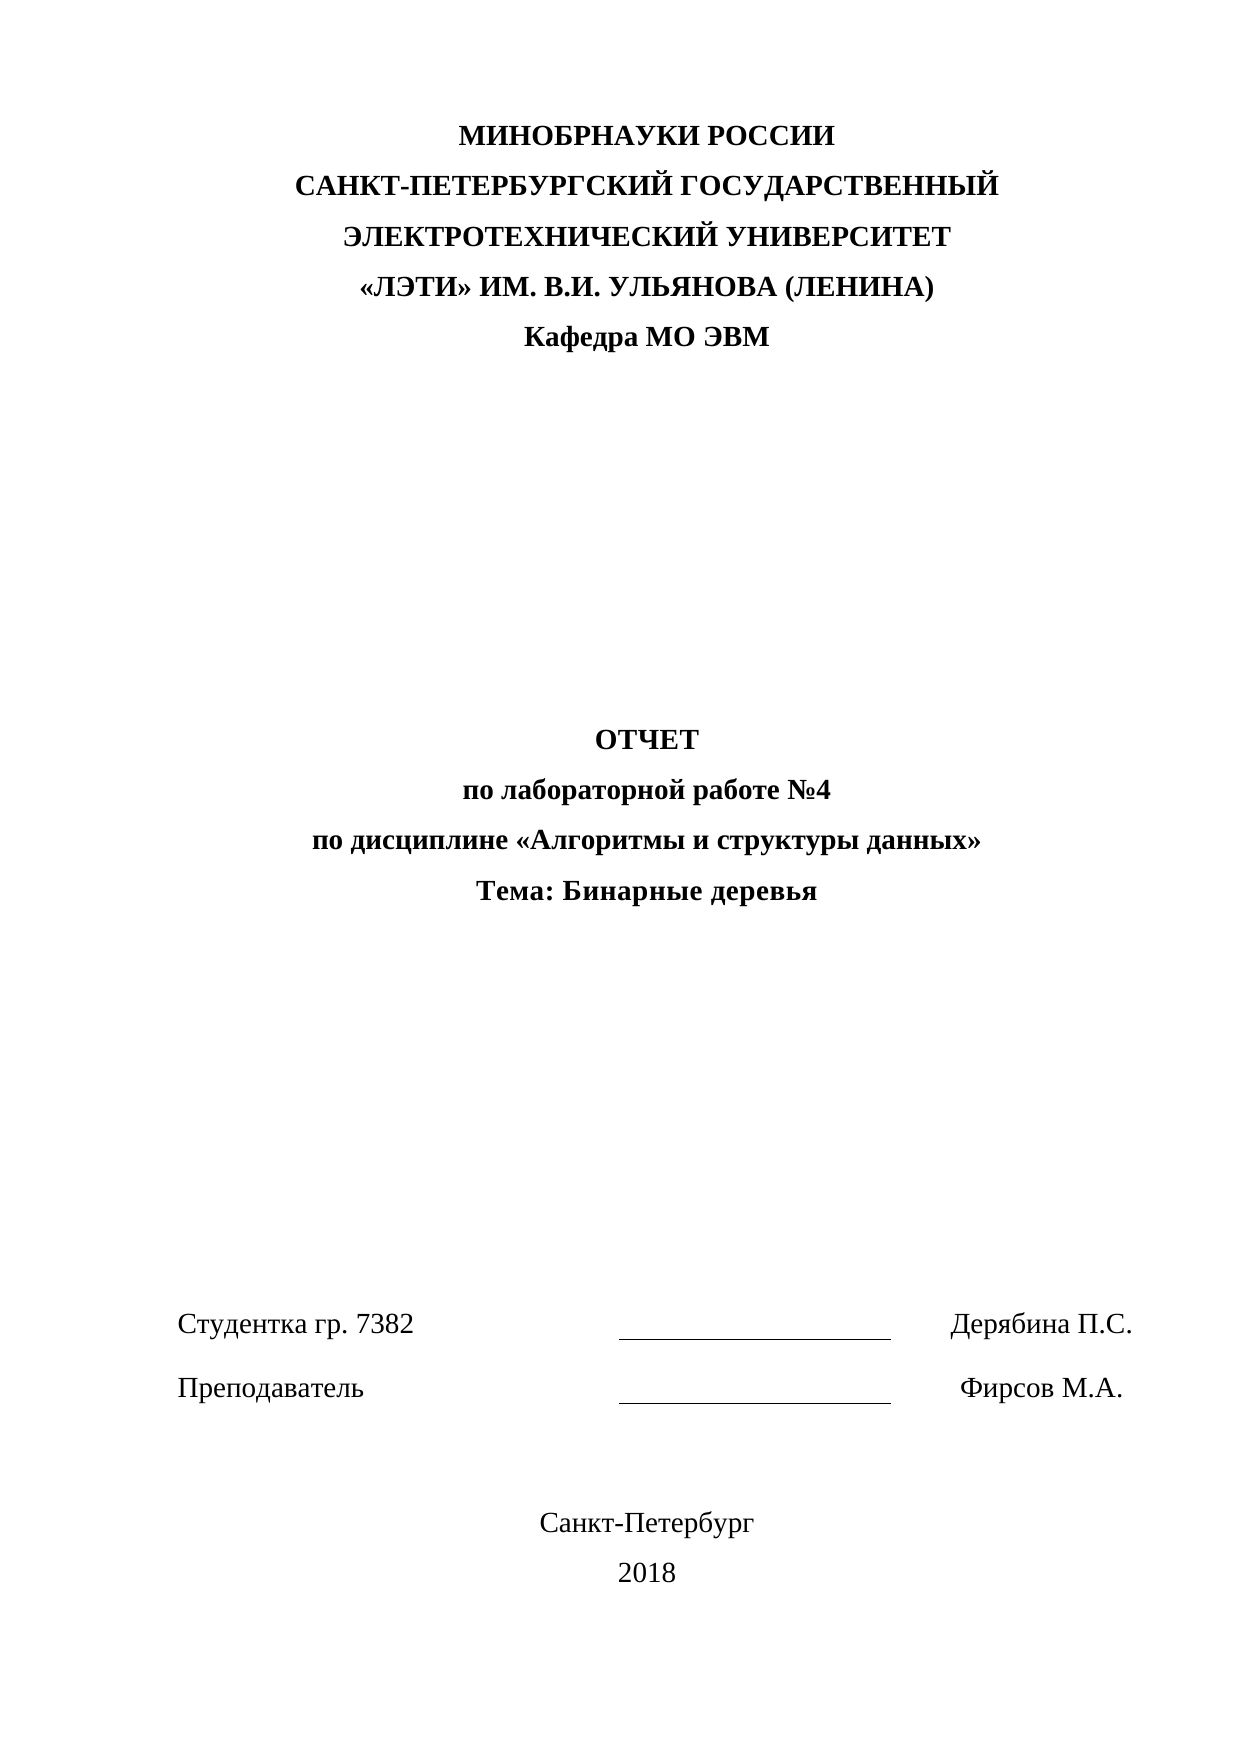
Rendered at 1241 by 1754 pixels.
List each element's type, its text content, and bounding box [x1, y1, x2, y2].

table_cell Преподаватель [166, 1339, 619, 1403]
table_cell Фирсов М.А. [891, 1339, 1192, 1403]
table_header Студентка гр. 7382 [166, 1275, 619, 1339]
text Санкт-Петербургский государственный [177, 168, 1116, 202]
text Санкт-Петербург [177, 1505, 1116, 1538]
text «ЛЭТИ» им. В.И. Ульянова (Ленина) [177, 269, 1116, 303]
text по дисциплине «Алгоритмы и структуры данных» [177, 822, 1116, 856]
table_header Дерябина П.С. [891, 1275, 1192, 1339]
text электротехнический университет [177, 219, 1116, 252]
text Кафедра МО ЭВМ [177, 319, 1116, 353]
text 2018 [177, 1555, 1116, 1589]
table_cell [619, 1340, 891, 1403]
text отчет [177, 722, 1116, 755]
text Тема: Бинарные деревья [177, 873, 1116, 906]
text по лабораторной работе №4 [177, 772, 1116, 806]
table_header [619, 1275, 891, 1339]
text МИНОБРНАУКИ РОССИИ [177, 118, 1116, 152]
